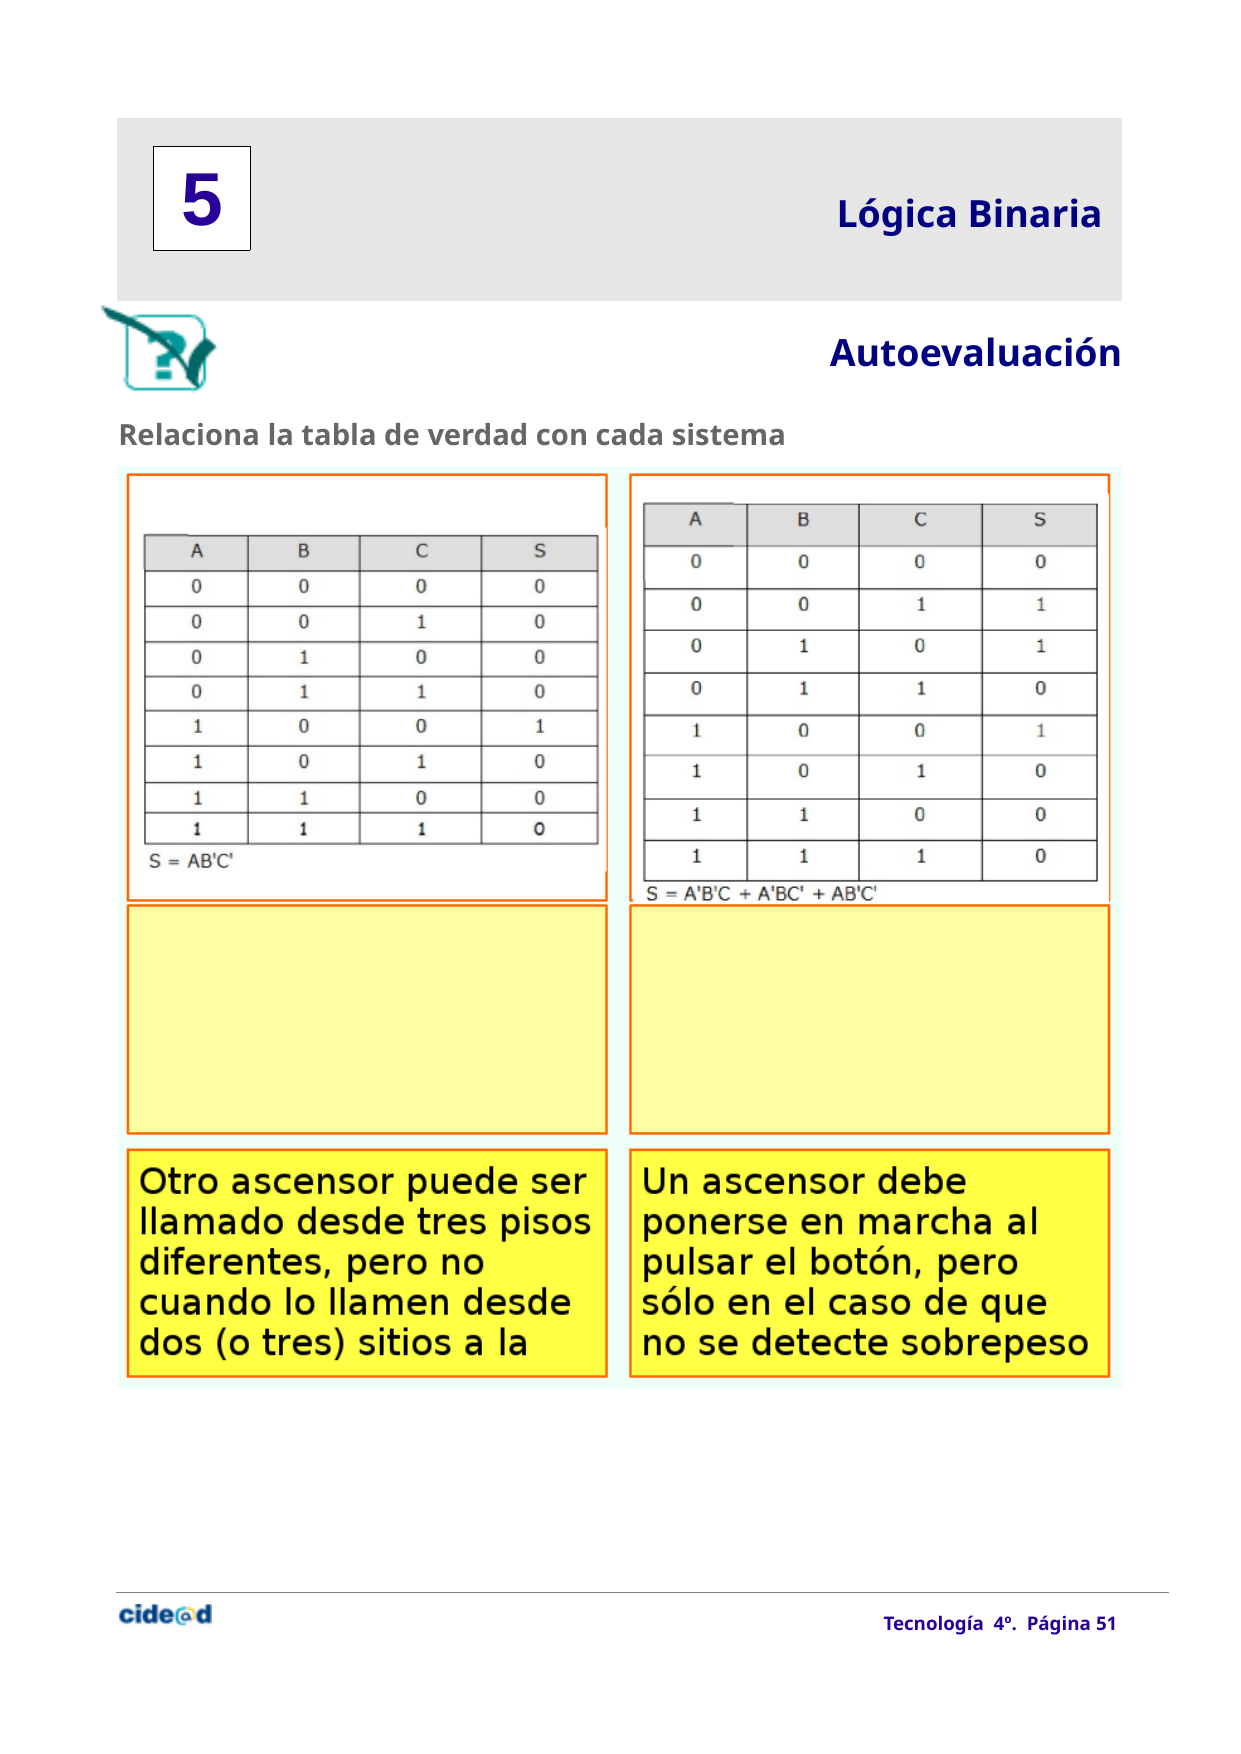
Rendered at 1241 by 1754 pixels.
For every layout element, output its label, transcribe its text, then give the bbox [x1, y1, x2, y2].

title Autoevaluación [221, 326, 1122, 377]
picture [118, 1604, 212, 1627]
picture [118, 466, 1123, 1388]
subtitle Relaciona la tabla de verdad con cada sistema [118, 414, 1122, 454]
picture [100, 304, 221, 400]
